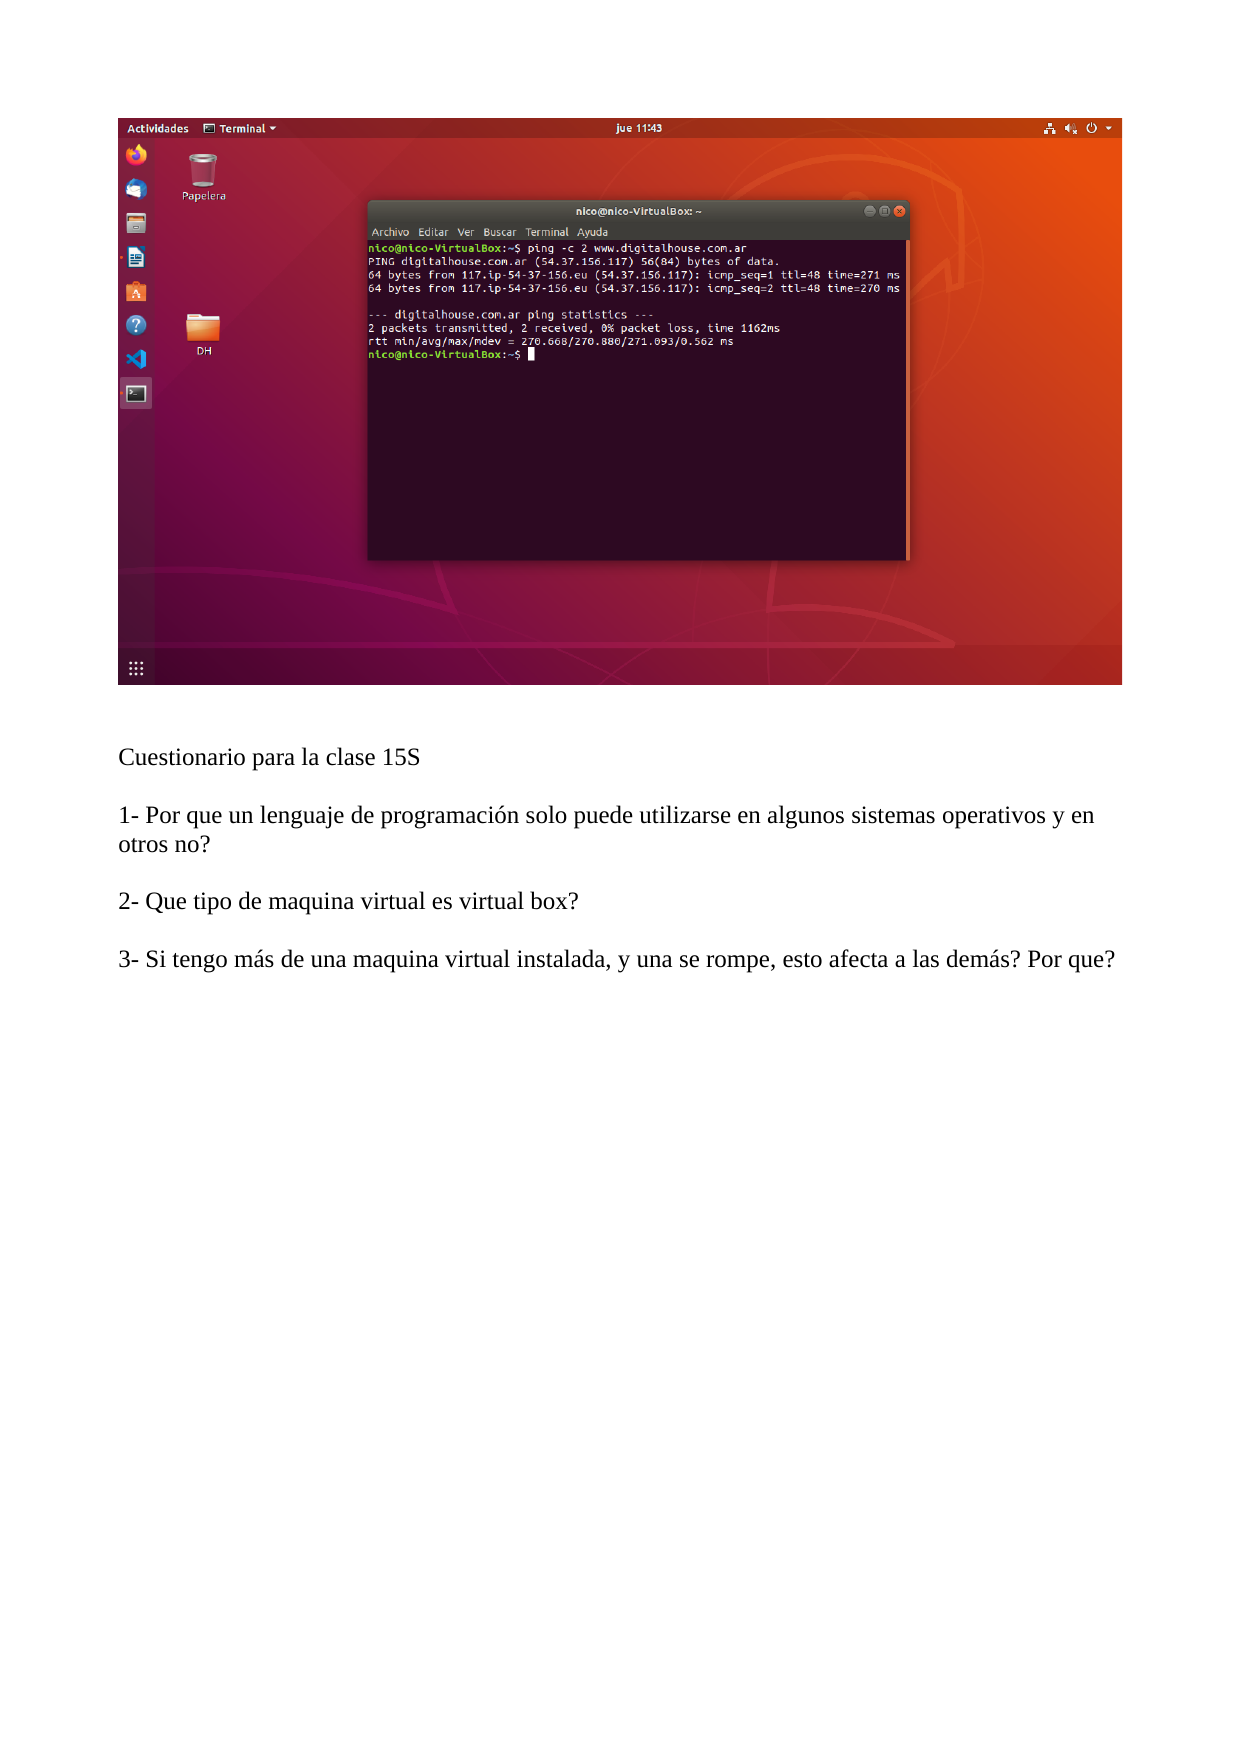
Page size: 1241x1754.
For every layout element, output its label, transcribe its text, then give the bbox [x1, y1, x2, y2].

text 3- Si tengo más de una maquina virtual instalada, y una se rompe, esto afecta a las demás? Por que? [118, 944, 1122, 972]
text Cuestionario para la clase 15S [118, 742, 1122, 771]
text 2- Que tipo de maquina virtual es virtual box? [118, 886, 1122, 915]
picture [118, 118, 1123, 685]
text 1- Por que un lenguaje de programación solo puede utilizarse en algunos sistemas operativos y en otros no? [118, 800, 1122, 857]
